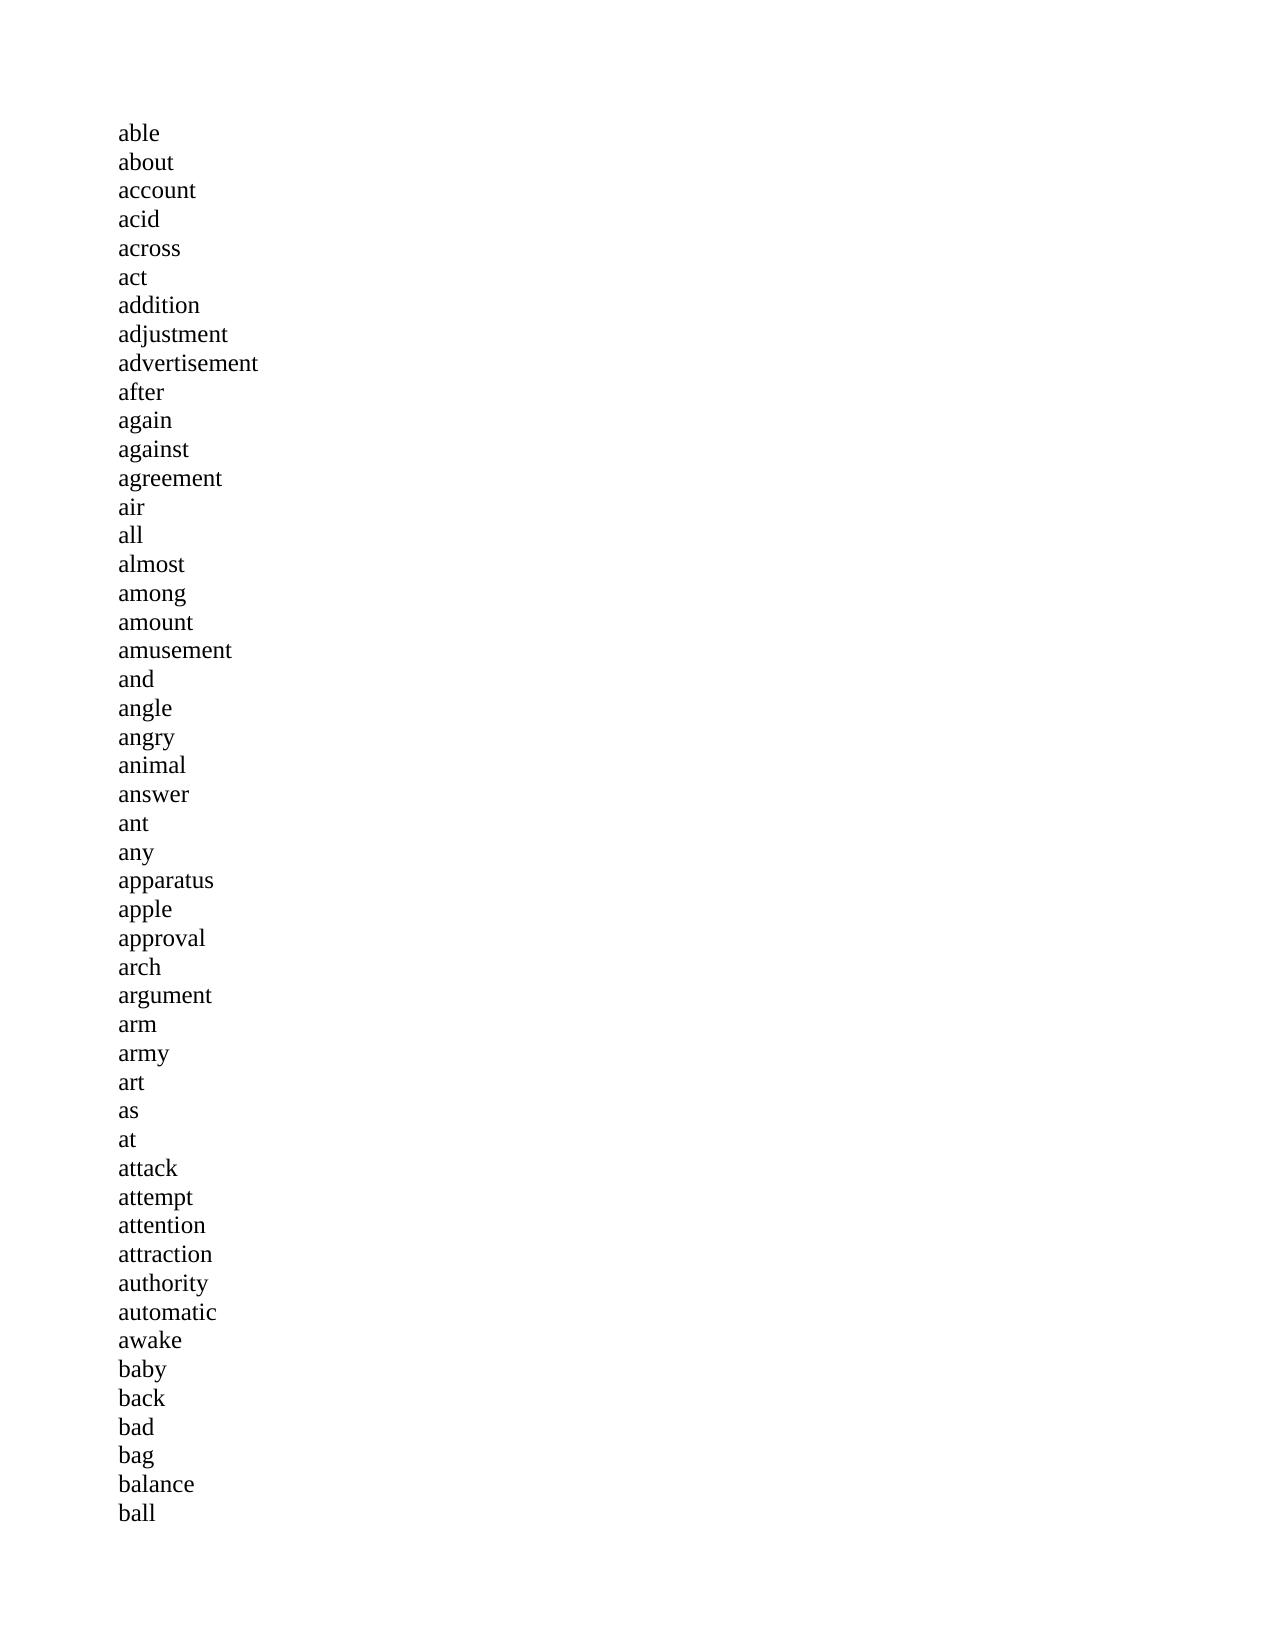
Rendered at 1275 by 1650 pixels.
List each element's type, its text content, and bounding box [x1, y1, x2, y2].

text awake [118, 1326, 1157, 1354]
text attempt [118, 1182, 1157, 1211]
text apple [118, 894, 1157, 923]
text among [118, 578, 1157, 607]
text adjustment [118, 319, 1157, 348]
text at [118, 1124, 1157, 1153]
text automatic [118, 1297, 1157, 1326]
text amount [118, 607, 1157, 636]
text angry [118, 722, 1157, 751]
text against [118, 434, 1157, 463]
text agreement [118, 463, 1157, 492]
text attention [118, 1211, 1157, 1239]
text all [118, 521, 1157, 549]
text about [118, 147, 1157, 176]
text able [118, 118, 1157, 147]
text answer [118, 779, 1157, 808]
text attack [118, 1153, 1157, 1182]
text ant [118, 808, 1157, 837]
text argument [118, 981, 1157, 1009]
text bad [118, 1412, 1157, 1441]
text authority [118, 1268, 1157, 1297]
text amusement [118, 636, 1157, 664]
text advertisement [118, 348, 1157, 377]
text as [118, 1096, 1157, 1124]
text back [118, 1383, 1157, 1412]
text account [118, 176, 1157, 204]
text any [118, 837, 1157, 866]
text apparatus [118, 866, 1157, 894]
text after [118, 377, 1157, 406]
text arch [118, 952, 1157, 981]
text balance [118, 1469, 1157, 1498]
text addition [118, 291, 1157, 319]
text art [118, 1067, 1157, 1096]
text arm [118, 1009, 1157, 1038]
text animal [118, 751, 1157, 779]
text and [118, 664, 1157, 693]
text baby [118, 1354, 1157, 1383]
text bag [118, 1441, 1157, 1469]
text again [118, 406, 1157, 434]
text army [118, 1038, 1157, 1067]
text almost [118, 549, 1157, 578]
text attraction [118, 1239, 1157, 1268]
text angle [118, 693, 1157, 722]
text approval [118, 923, 1157, 952]
text across [118, 233, 1157, 262]
text act [118, 262, 1157, 291]
text acid [118, 204, 1157, 233]
text ball [118, 1498, 1157, 1527]
text air [118, 492, 1157, 521]
